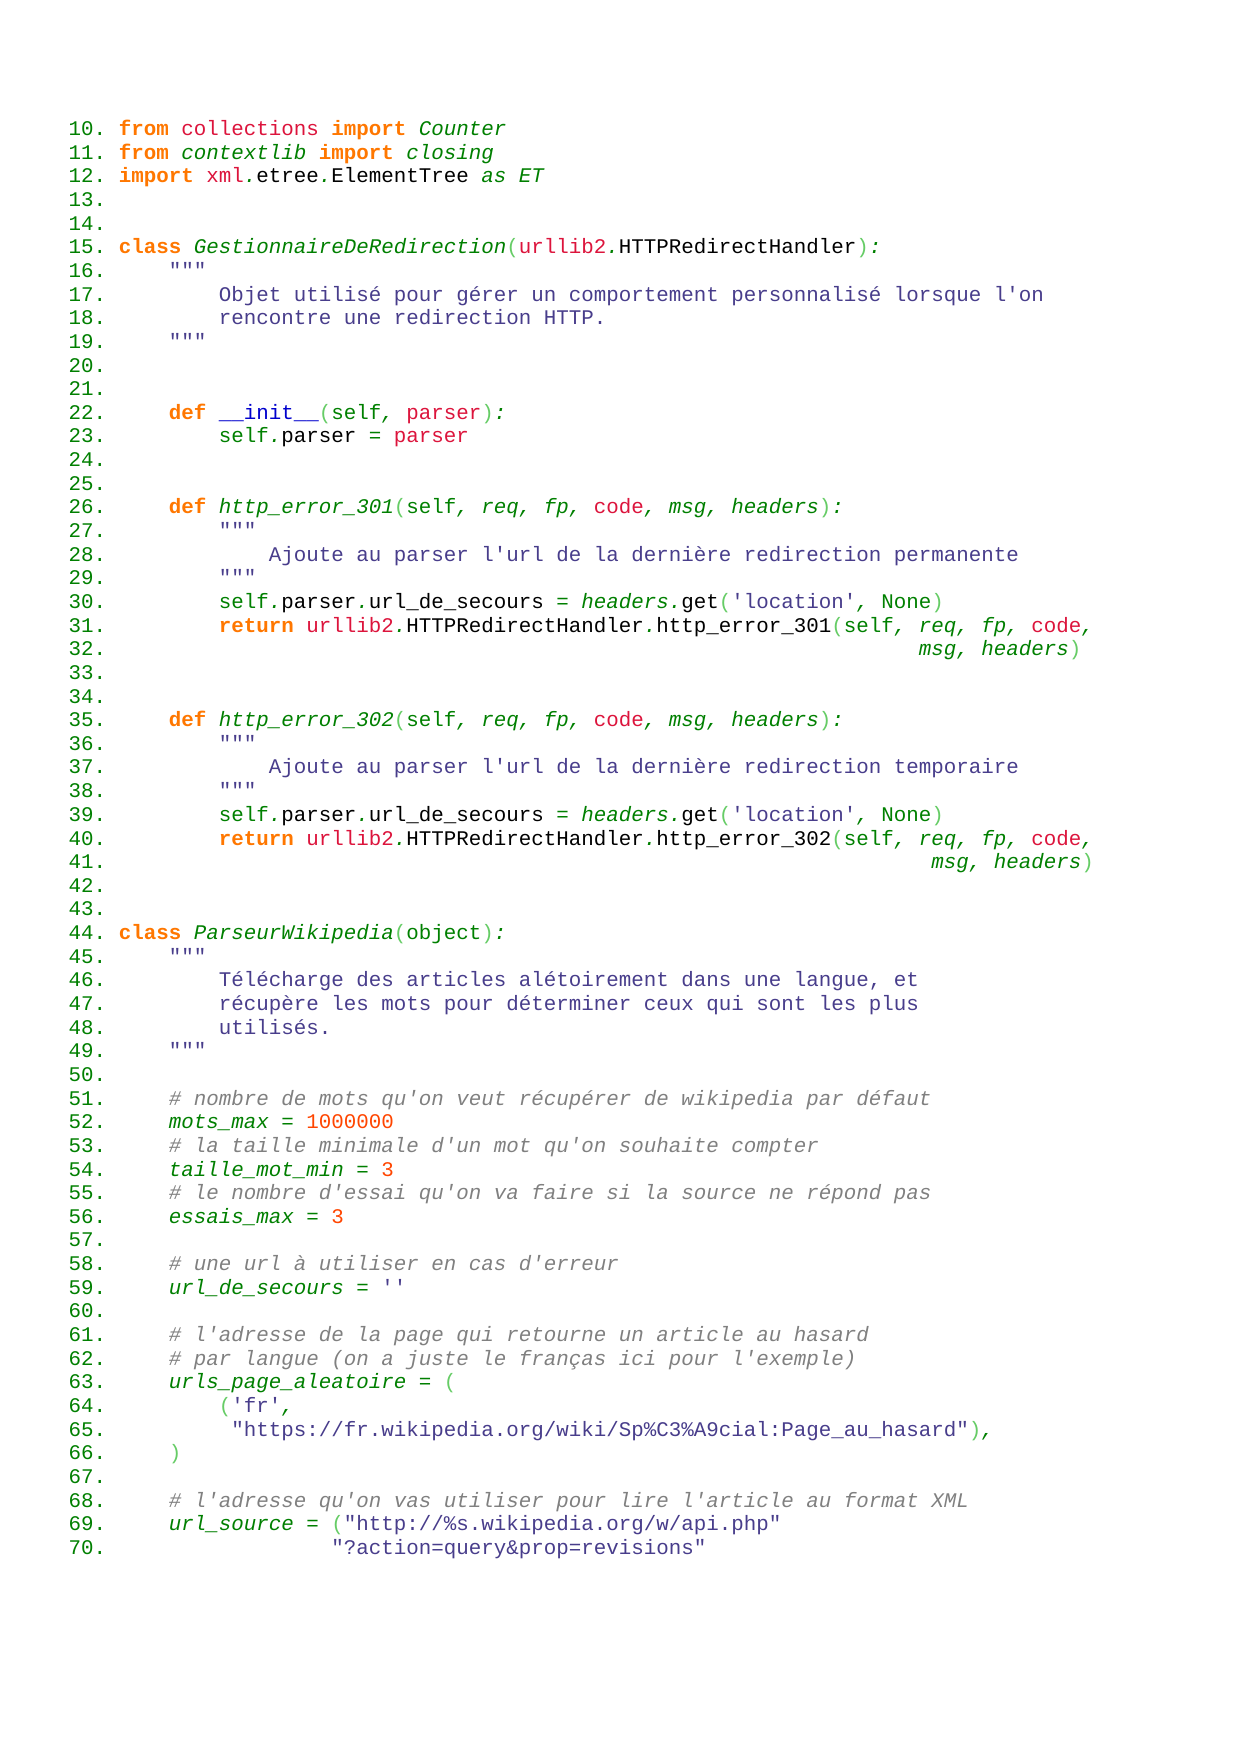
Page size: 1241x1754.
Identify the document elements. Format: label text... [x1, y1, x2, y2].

list Ajoute au parser l'url de la dernière redirection temporaire [68, 757, 1177, 780]
list from contextlib import closing [68, 142, 1177, 165]
list return urllib2.HTTPRedirectHandler.http_error_301(self, req, fp, code, [68, 615, 1177, 638]
list def __init__(self, parser): [68, 402, 1177, 426]
list taille_mot_min = 3 [68, 1158, 1177, 1182]
list """ [68, 733, 1177, 757]
list self.parser = parser [68, 426, 1177, 449]
list rencontre une redirection HTTP. [68, 307, 1177, 331]
list utilisés. [68, 1017, 1177, 1040]
list self.parser.url_de_secours = headers.get('location', None) [68, 804, 1177, 827]
list # nombre de mots qu'on veut récupérer de wikipedia par défaut [68, 1088, 1177, 1111]
list class GestionnaireDeRedirection(urllib2.HTTPRedirectHandler): [68, 236, 1177, 260]
list "https://fr.wikipedia.org/wiki/Sp%C3%A9cial:Page_au_hasard"), [68, 1419, 1177, 1442]
list def http_error_302(self, req, fp, code, msg, headers): [68, 709, 1177, 733]
list """ [68, 331, 1177, 354]
list from collections import Counter [68, 118, 1177, 142]
list récupère les mots pour déterminer ceux qui sont les plus [68, 993, 1177, 1017]
list return urllib2.HTTPRedirectHandler.http_error_302(self, req, fp, code, [68, 827, 1177, 851]
list class ParseurWikipedia(object): [68, 922, 1177, 946]
list essais_max = 3 [68, 1206, 1177, 1229]
list Télécharge des articles alétoirement dans une langue, et [68, 969, 1177, 993]
list """ [68, 1040, 1177, 1064]
list """ [68, 946, 1177, 969]
list """ [68, 567, 1177, 591]
list urls_page_aleatoire = ( [68, 1371, 1177, 1395]
list # par langue (on a juste le franças ici pour l'exemple) [68, 1348, 1177, 1371]
list Ajoute au parser l'url de la dernière redirection permanente [68, 544, 1177, 567]
list ('fr', [68, 1395, 1177, 1419]
list msg, headers) [68, 638, 1177, 662]
list # la taille minimale d'un mot qu'on souhaite compter [68, 1135, 1177, 1158]
list msg, headers) [68, 851, 1177, 875]
list mots_max = 1000000 [68, 1111, 1177, 1135]
list """ [68, 260, 1177, 284]
list def http_error_301(self, req, fp, code, msg, headers): [68, 496, 1177, 520]
list ) [68, 1442, 1177, 1466]
list # l'adresse qu'on vas utiliser pour lire l'article au format XML [68, 1489, 1177, 1513]
list url_de_secours = '' [68, 1277, 1177, 1300]
list """ [68, 780, 1177, 804]
list self.parser.url_de_secours = headers.get('location', None) [68, 591, 1177, 615]
list """ [68, 520, 1177, 544]
list url_source = ("http://%s.wikipedia.org/w/api.php" [68, 1513, 1177, 1537]
list # l'adresse de la page qui retourne un article au hasard [68, 1324, 1177, 1348]
list import xml.etree.ElementTree as ET [68, 165, 1177, 189]
list Objet utilisé pour gérer un comportement personnalisé lorsque l'on [68, 284, 1177, 307]
list # une url à utiliser en cas d'erreur [68, 1253, 1177, 1277]
list "?action=query&prop=revisions" [68, 1537, 1177, 1561]
list # le nombre d'essai qu'on va faire si la source ne répond pas [68, 1182, 1177, 1206]
